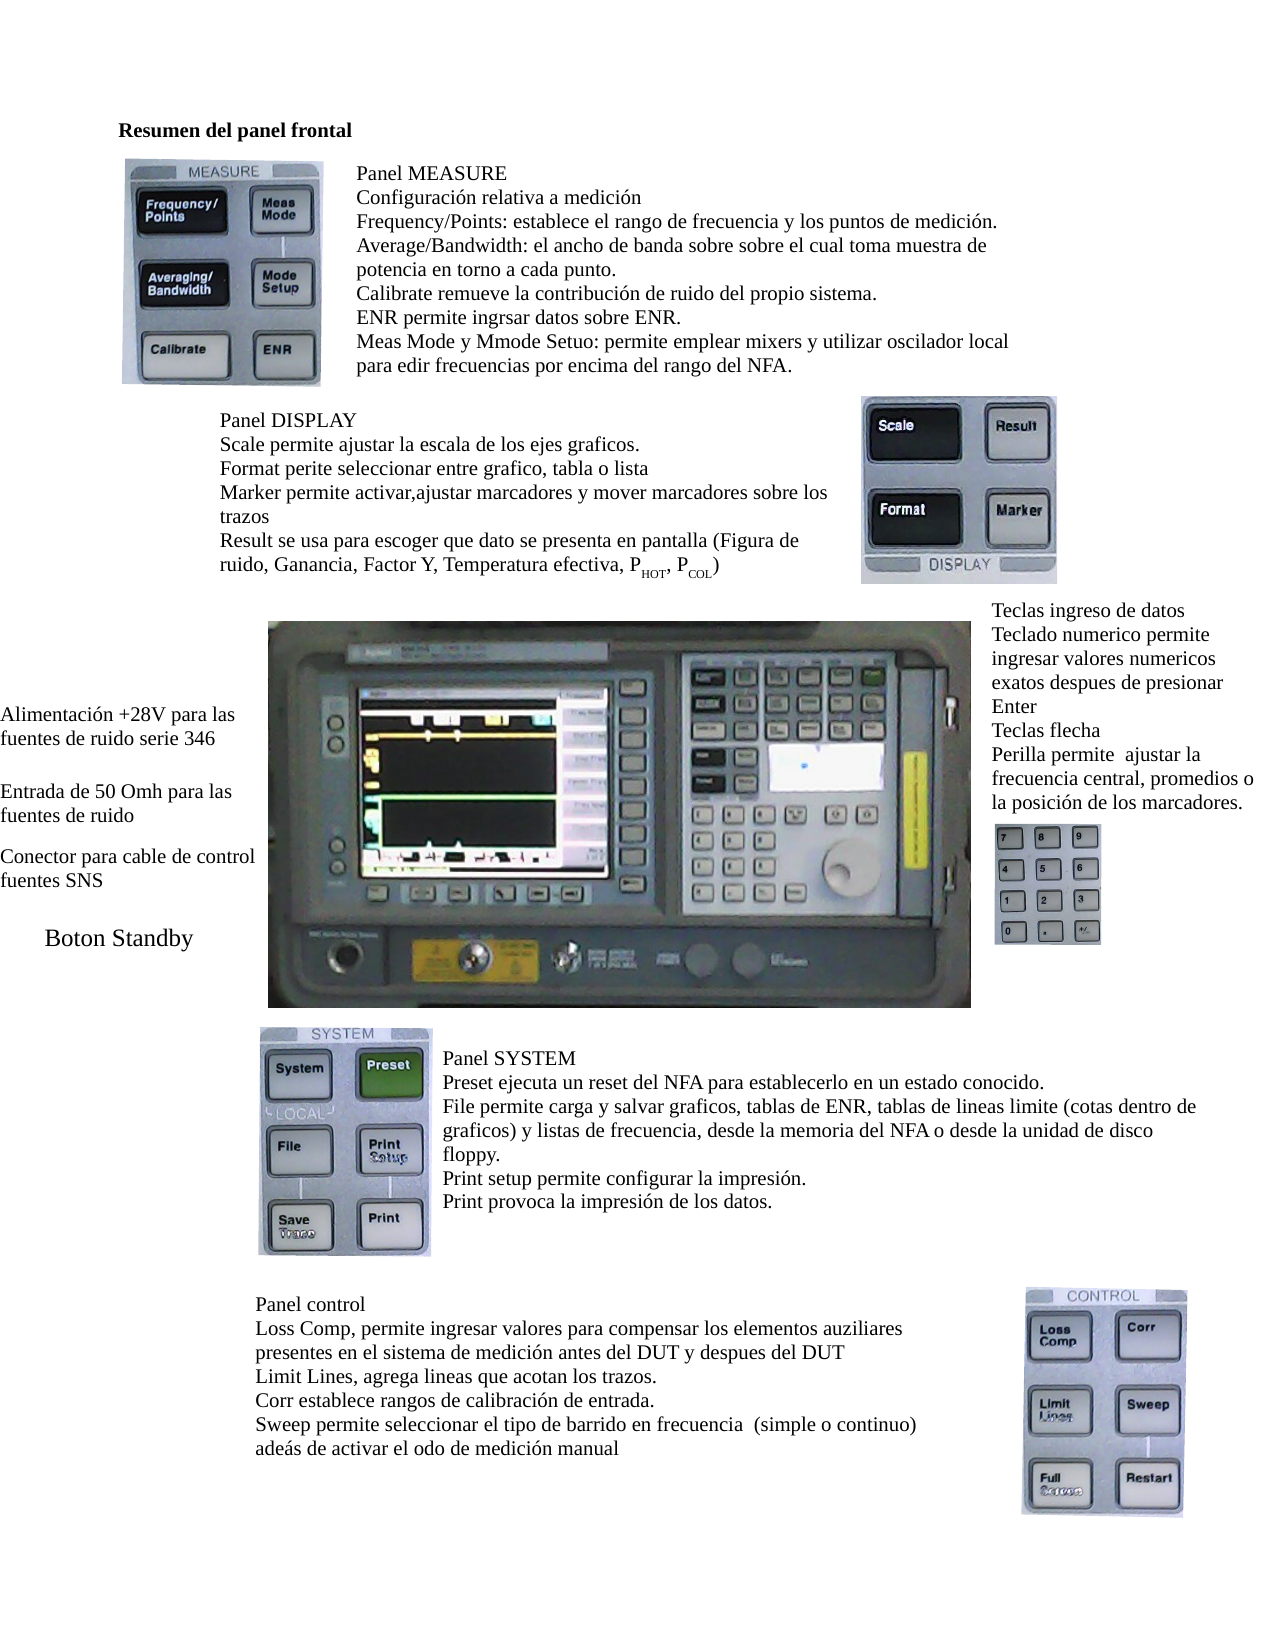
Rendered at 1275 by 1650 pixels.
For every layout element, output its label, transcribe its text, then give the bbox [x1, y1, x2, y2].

picture [268, 621, 971, 1008]
picture [861, 396, 1058, 584]
picture [1021, 1286, 1188, 1518]
picture [258, 1026, 433, 1257]
picture [994, 823, 1102, 945]
picture [121, 158, 324, 387]
text Resumen del panel frontal [118, 118, 1157, 142]
